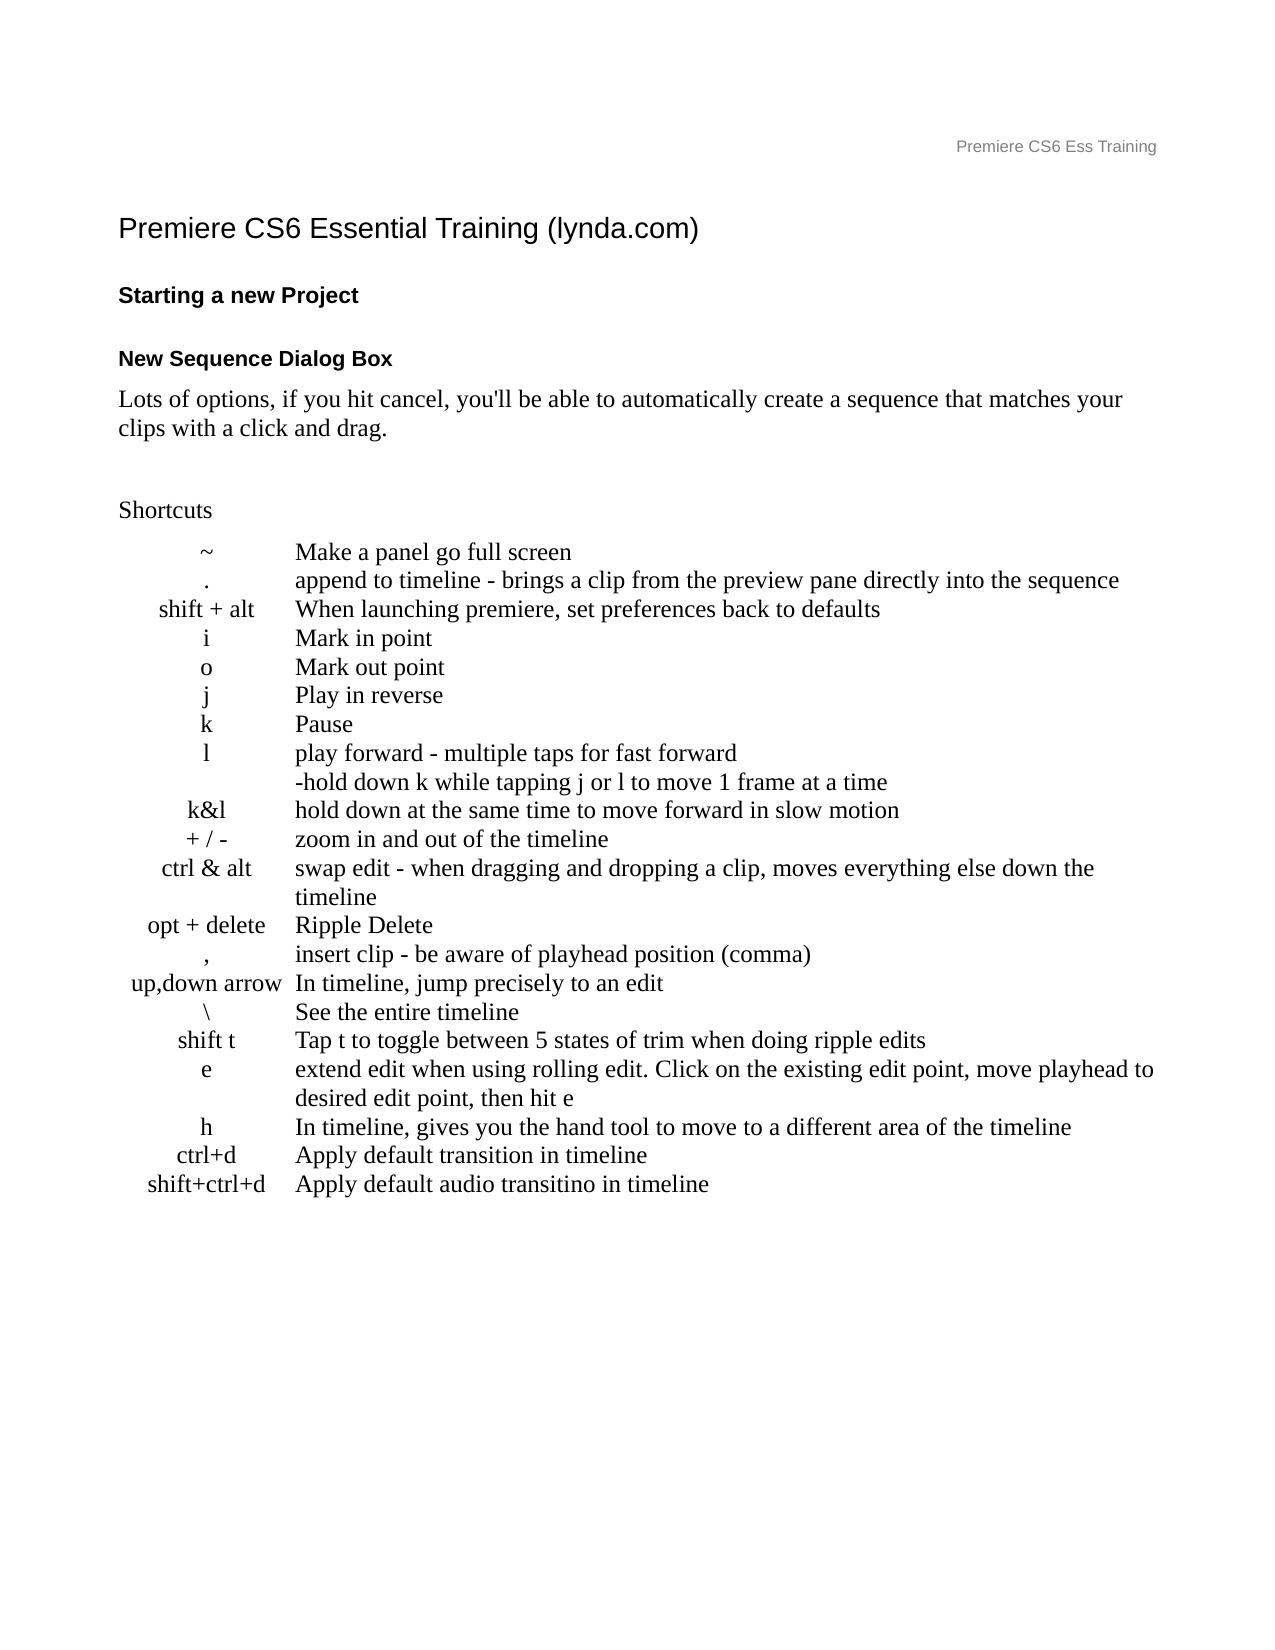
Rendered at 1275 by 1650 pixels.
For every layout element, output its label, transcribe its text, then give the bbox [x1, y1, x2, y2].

table_cell [295, 1313, 1157, 1342]
table_cell h [118, 1112, 295, 1140]
table_cell [295, 1485, 1157, 1514]
table_cell Mark in point [295, 623, 1157, 652]
table_cell [118, 1198, 295, 1227]
table_cell Apply default transition in timeline [295, 1140, 1157, 1169]
subtitle Premiere CS6 Essential Training (lynda.com) [118, 211, 1157, 245]
table_cell [295, 1198, 1157, 1227]
table_cell [118, 1227, 295, 1255]
table_cell up,down arrow [118, 968, 295, 997]
table_cell [295, 1342, 1157, 1370]
table_cell [118, 1342, 295, 1370]
subtitle New Sequence Dialog Box [118, 346, 1157, 372]
text Lots of options, if you hit cancel, you'll be able to automatically create a sequence that matches your clips with a click and drag. [118, 384, 1157, 442]
table_cell shift + alt [118, 594, 295, 623]
table_cell swap edit - when dragging and dropping a clip, moves everything else down the timeline [295, 853, 1157, 910]
table_cell [295, 1457, 1157, 1485]
table_cell [118, 1370, 295, 1399]
table_cell . [118, 565, 295, 594]
table_cell [118, 1284, 295, 1313]
table_cell Play in reverse [295, 680, 1157, 709]
table_cell extend edit when using rolling edit. Click on the existing edit point, move playhead to desired edit point, then hit e [295, 1054, 1157, 1112]
table_cell In timeline, jump precisely to an edit [295, 968, 1157, 997]
table_header Make a panel go full screen [295, 537, 1157, 565]
table_cell [118, 1313, 295, 1342]
table_cell append to timeline - brings a clip from the preview pane directly into the sequence [295, 565, 1157, 594]
table_cell zoom in and out of the timeline [295, 824, 1157, 853]
table_cell ctrl & alt [118, 853, 295, 910]
table_cell o [118, 652, 295, 680]
table_cell [295, 1370, 1157, 1399]
table_cell k [118, 709, 295, 738]
table_cell In timeline, gives you the hand tool to move to a different area of the timeline [295, 1112, 1157, 1140]
table_cell -hold down k while tapping j or l to move 1 frame at a time [295, 767, 1157, 795]
table_cell insert clip - be aware of playhead position (comma) [295, 939, 1157, 968]
subtitle Starting a new Project [118, 282, 1157, 309]
table_cell [295, 1255, 1157, 1284]
table_cell \ [118, 997, 295, 1025]
table_header ~ [118, 537, 295, 565]
table_cell [118, 1428, 295, 1457]
table_cell Tap t to toggle between 5 states of trim when doing ripple edits [295, 1025, 1157, 1054]
table_cell [295, 1399, 1157, 1428]
table_cell l [118, 738, 295, 767]
table_cell ctrl+d [118, 1140, 295, 1169]
table_cell i [118, 623, 295, 652]
table_cell j [118, 680, 295, 709]
table_cell shift t [118, 1025, 295, 1054]
table_cell [118, 1399, 295, 1428]
table_cell [295, 1227, 1157, 1255]
table_cell [118, 1457, 295, 1485]
text Shortcuts [118, 495, 1157, 524]
table_cell opt + delete [118, 910, 295, 939]
table_cell [118, 1255, 295, 1284]
table_cell [295, 1284, 1157, 1313]
table_cell See the entire timeline [295, 997, 1157, 1025]
table_cell + / - [118, 824, 295, 853]
table_cell , [118, 939, 295, 968]
table_cell play forward - multiple taps for fast forward [295, 738, 1157, 767]
table_cell [118, 1485, 295, 1514]
table_cell k&l [118, 795, 295, 824]
table_cell [295, 1428, 1157, 1457]
table_cell [118, 767, 295, 795]
table_cell Mark out point [295, 652, 1157, 680]
table_cell When launching premiere, set preferences back to defaults [295, 594, 1157, 623]
table_cell e [118, 1054, 295, 1112]
table_cell Apply default audio transitino in timeline [295, 1169, 1157, 1198]
table_cell hold down at the same time to move forward in slow motion [295, 795, 1157, 824]
table_cell Ripple Delete [295, 910, 1157, 939]
table_cell Pause [295, 709, 1157, 738]
table_cell shift+ctrl+d [118, 1169, 295, 1198]
